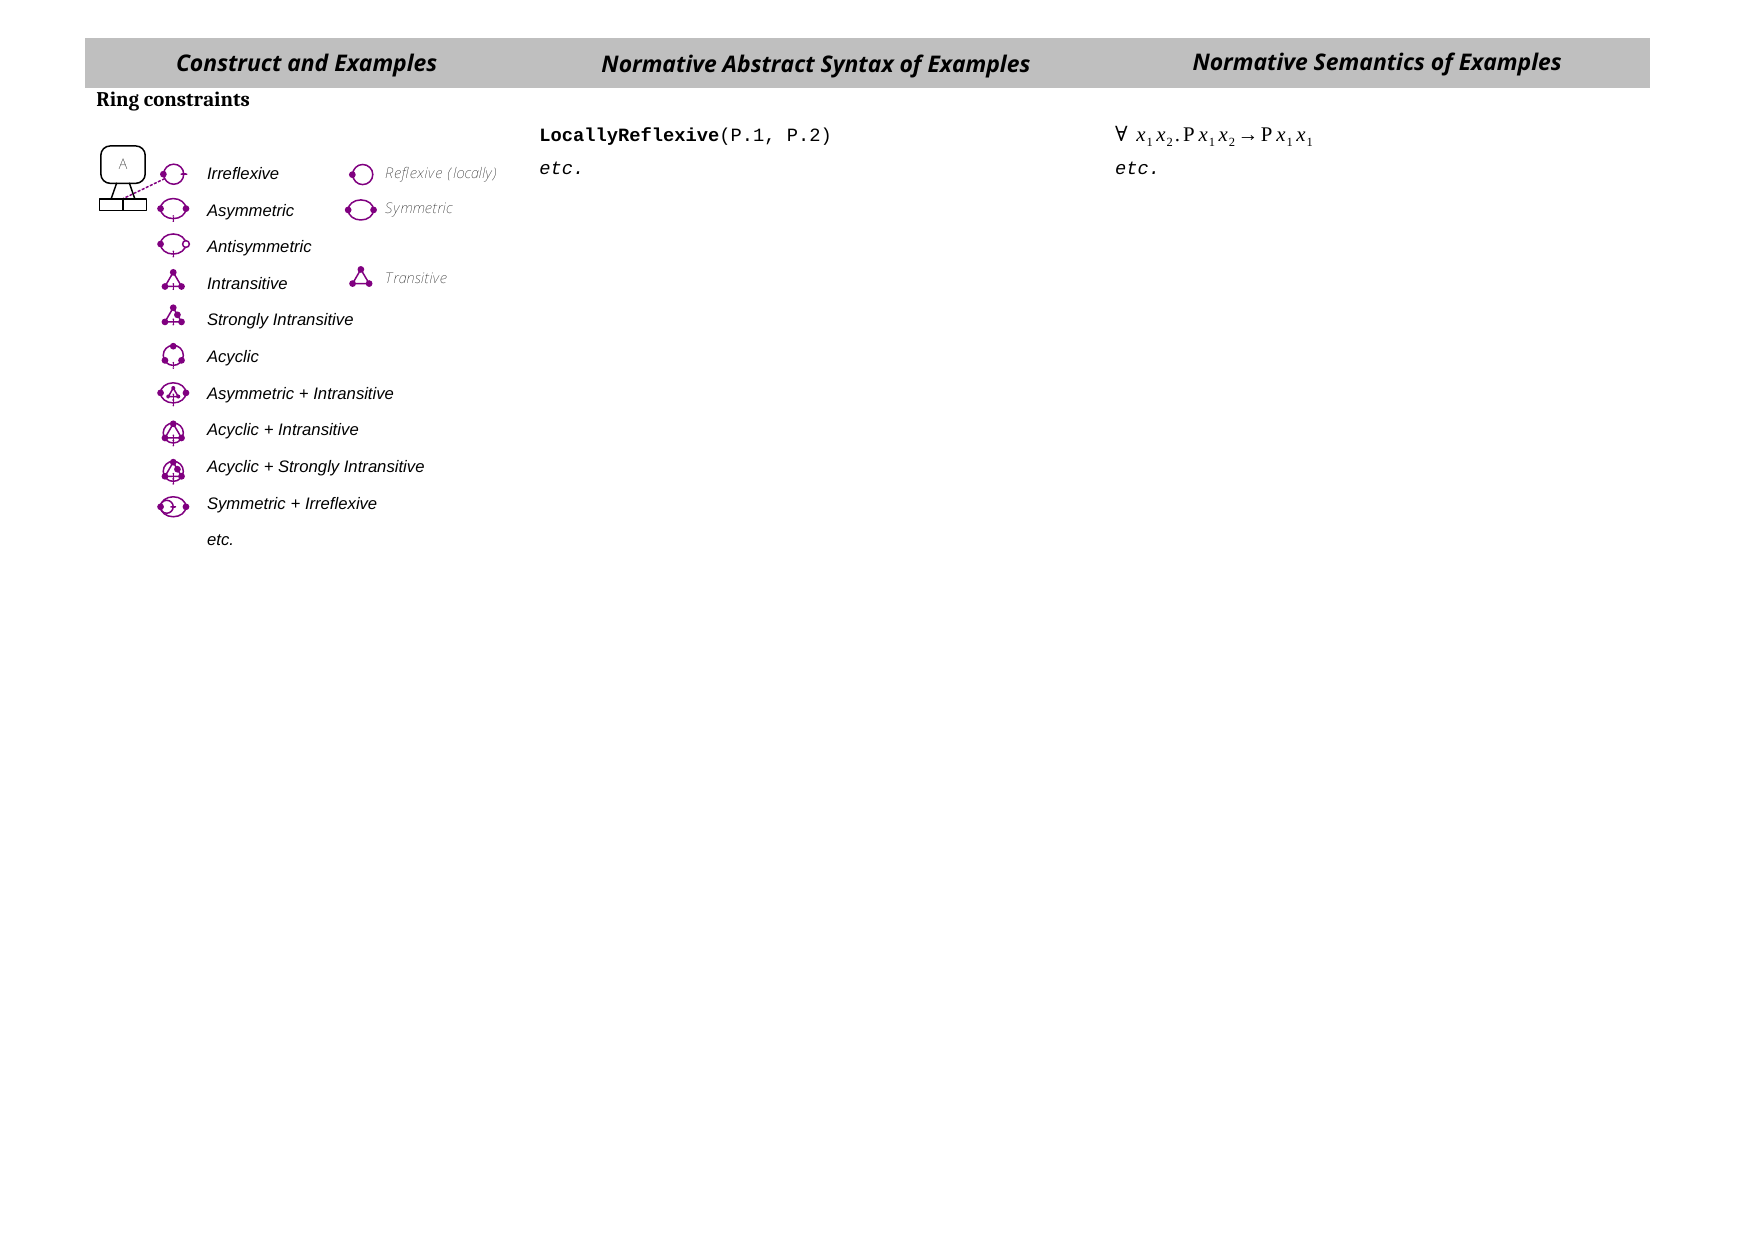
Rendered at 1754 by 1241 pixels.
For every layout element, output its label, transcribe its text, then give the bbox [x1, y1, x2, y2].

table_cell LocallyReflexive(P.1, P.2) etc. [528, 88, 1104, 557]
table_cell Ring constraints [85, 88, 528, 557]
table_header Normative Abstract Syntax of Examples [528, 38, 1104, 88]
table_header Normative Semantics of Examples [1104, 38, 1650, 88]
table_header Construct and Examples [85, 38, 528, 88]
table_cell etc. [1104, 88, 1650, 557]
